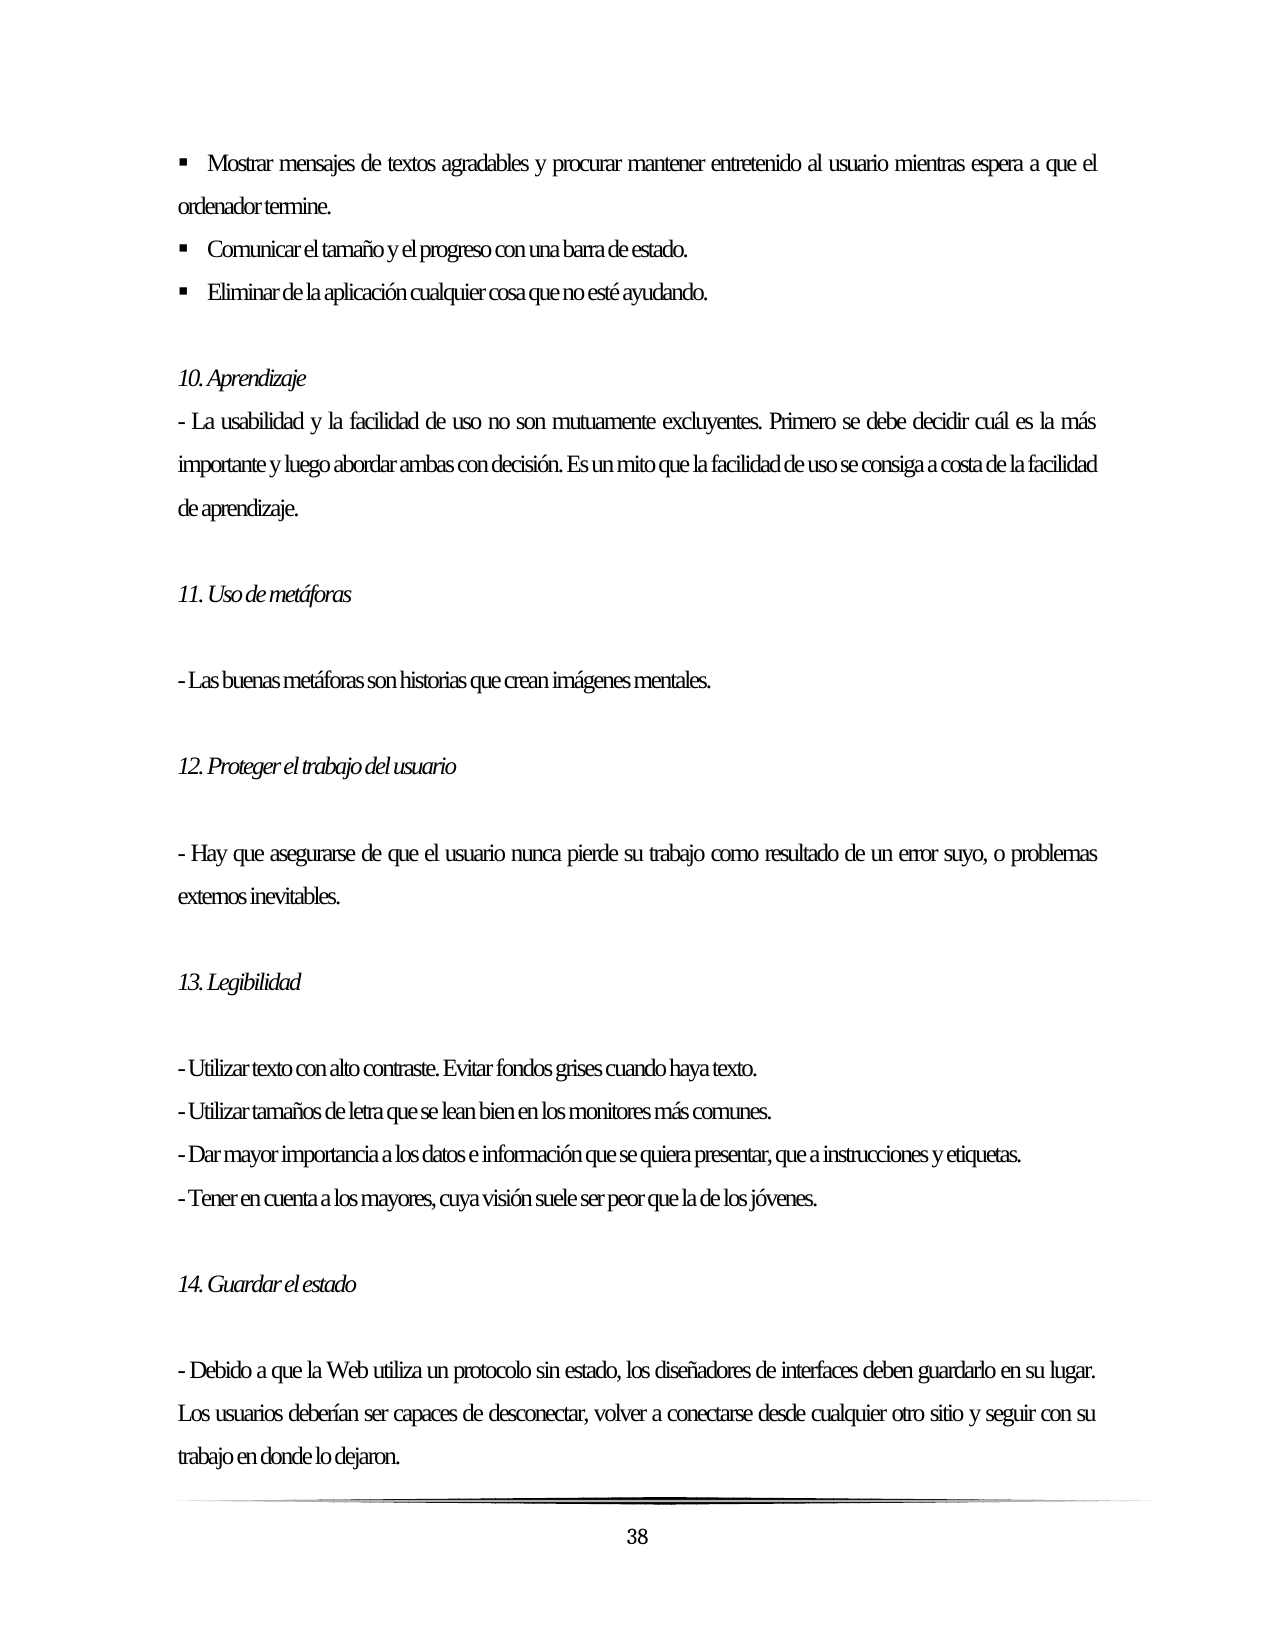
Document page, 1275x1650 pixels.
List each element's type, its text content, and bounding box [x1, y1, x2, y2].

text - La usabilidad y la facilidad de uso no son mutuamente excluyentes. Primero se debe decidir cuál es la más importante y luego abordar ambas con decisión. Es un mito que la facilidad de uso se consiga a costa de la facilidad de aprendizaje. [177, 406, 1098, 521]
list Comunicar el tamaño y el progreso con una barra de estado. [177, 234, 1098, 263]
text - Hay que asegurarse de que el usuario nunca pierde su trabajo como resultado de un error suyo, o problemas externos inevitables. [177, 838, 1098, 909]
list Aprendizaje [177, 363, 1098, 392]
picture [177, 1497, 1153, 1505]
text - Utilizar texto con alto contraste. Evitar fondos grises cuando haya texto. [177, 1053, 1098, 1082]
text - Tener en cuenta a los mayores, cuya visión suele ser peor que la de los jóvenes. [177, 1183, 1098, 1211]
list Proteger el trabajo del usuario [177, 751, 1098, 780]
text - Dar mayor importancia a los datos e información que se quiera presentar, que a instrucciones y etiquetas. [177, 1139, 1098, 1168]
list Uso de metáforas [177, 579, 1098, 608]
list Legibilidad [177, 967, 1098, 996]
text - Utilizar tamaños de letra que se lean bien en los monitores más comunes. [177, 1096, 1098, 1125]
list Eliminar de la aplicación cualquier cosa que no esté ayudando. [177, 277, 1098, 306]
text - Las buenas metáforas son historias que crean imágenes mentales. [177, 665, 1098, 694]
text - Debido a que la Web utiliza un protocolo sin estado, los diseñadores de interfaces deben guardarlo en su lugar. Los usuarios deberían ser capaces de desconectar, volver a conectarse desde cualquier otro sitio y seguir con su trabajo en donde lo dejaron. [177, 1355, 1098, 1470]
list Mostrar mensajes de textos agradables y procurar mantener entretenido al usuario mientras espera a que el ordenador termine. [177, 148, 1098, 219]
list Guardar el estado [177, 1269, 1098, 1298]
